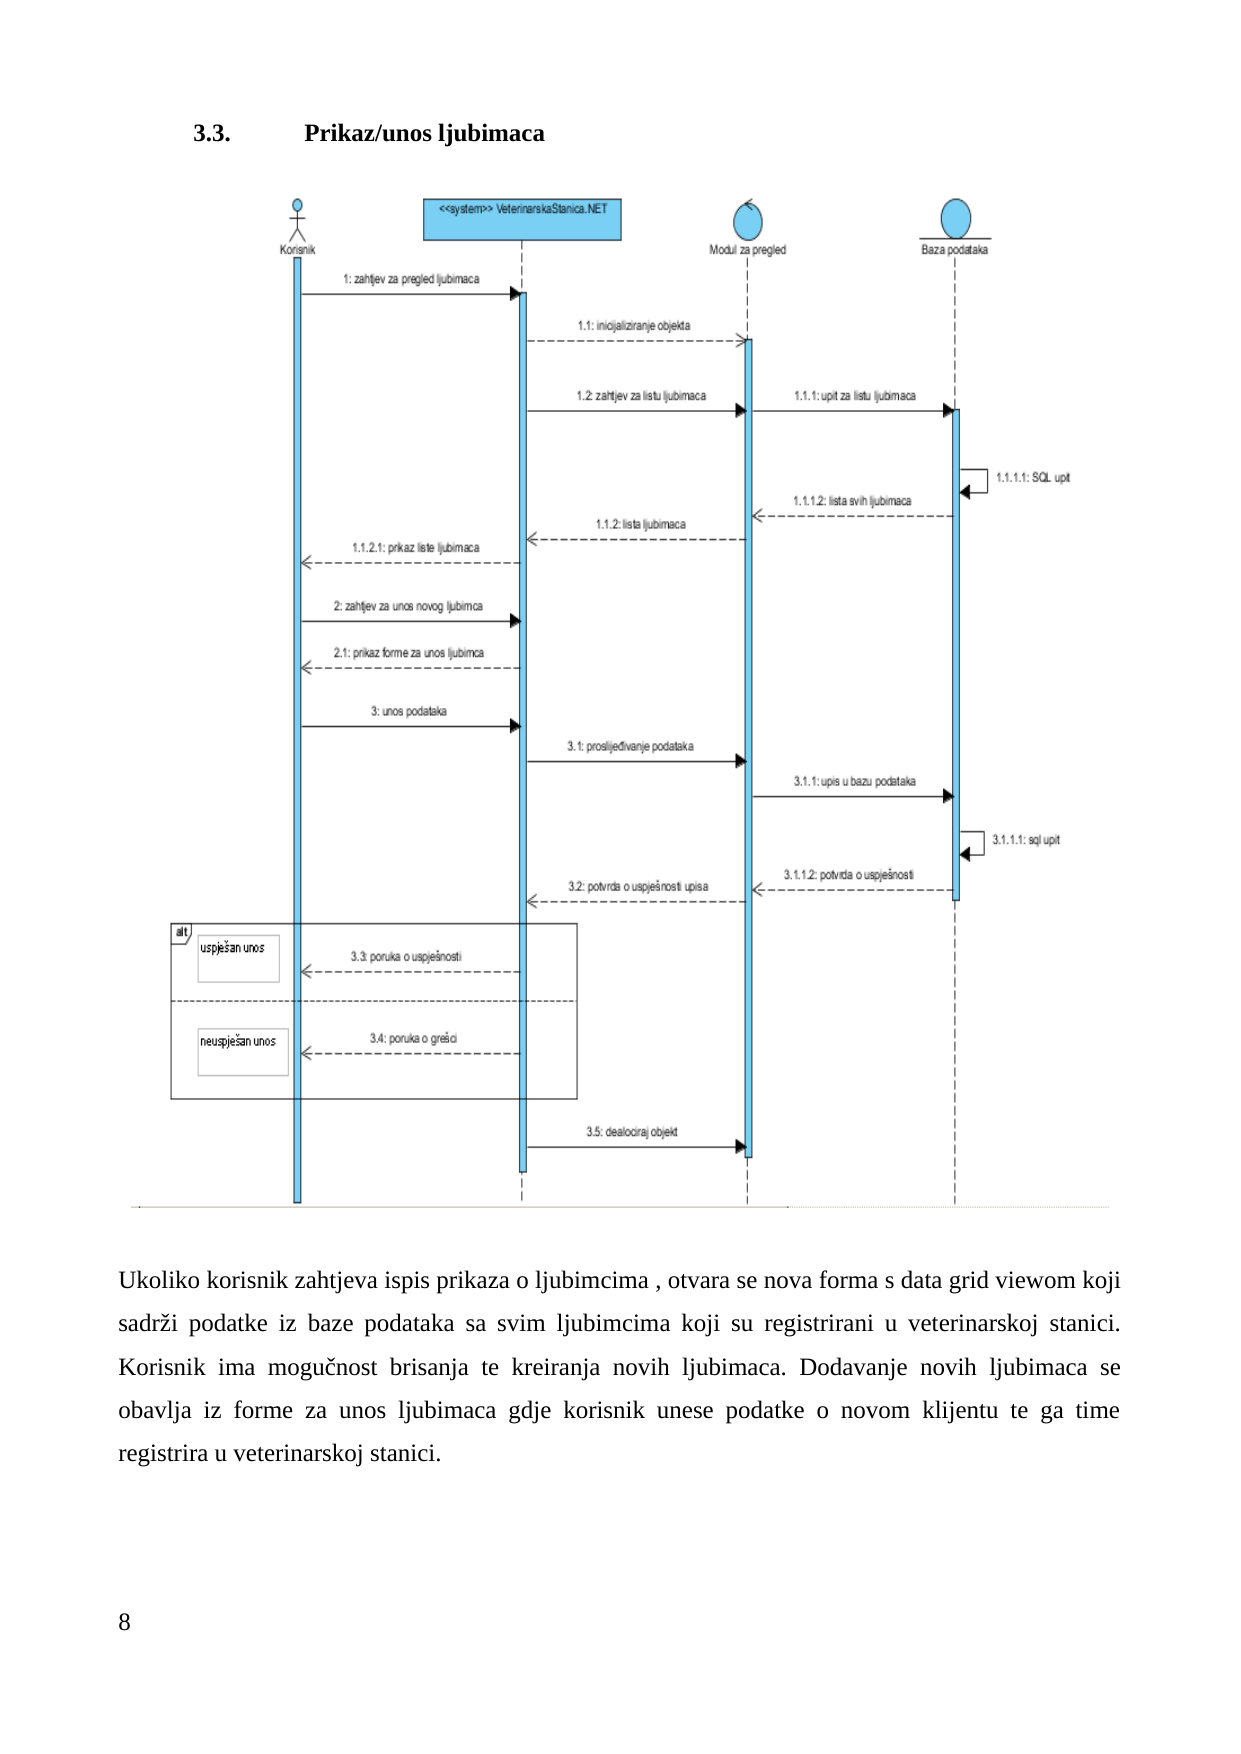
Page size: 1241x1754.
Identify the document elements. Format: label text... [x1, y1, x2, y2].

list Prikaz/unos ljubimaca [193, 118, 1122, 147]
text Ukoliko korisnik zahtjeva ispis prikaza o ljubimcima , otvara se nova forma s data grid viewom koji sadrži podatke iz baze podataka sa svim ljubimcima koji su registrirani u veterinarskoj stanici. Korisnik ima mogučnost brisanja te kreiranja novih ljubimaca. Dodavanje novih ljubimaca se obavlja iz forme za unos ljubimaca gdje korisnik unese podatke o novom klijentu te ga time registrira u veterinarskoj stanici. [118, 1265, 1122, 1467]
picture [130, 191, 1110, 1208]
